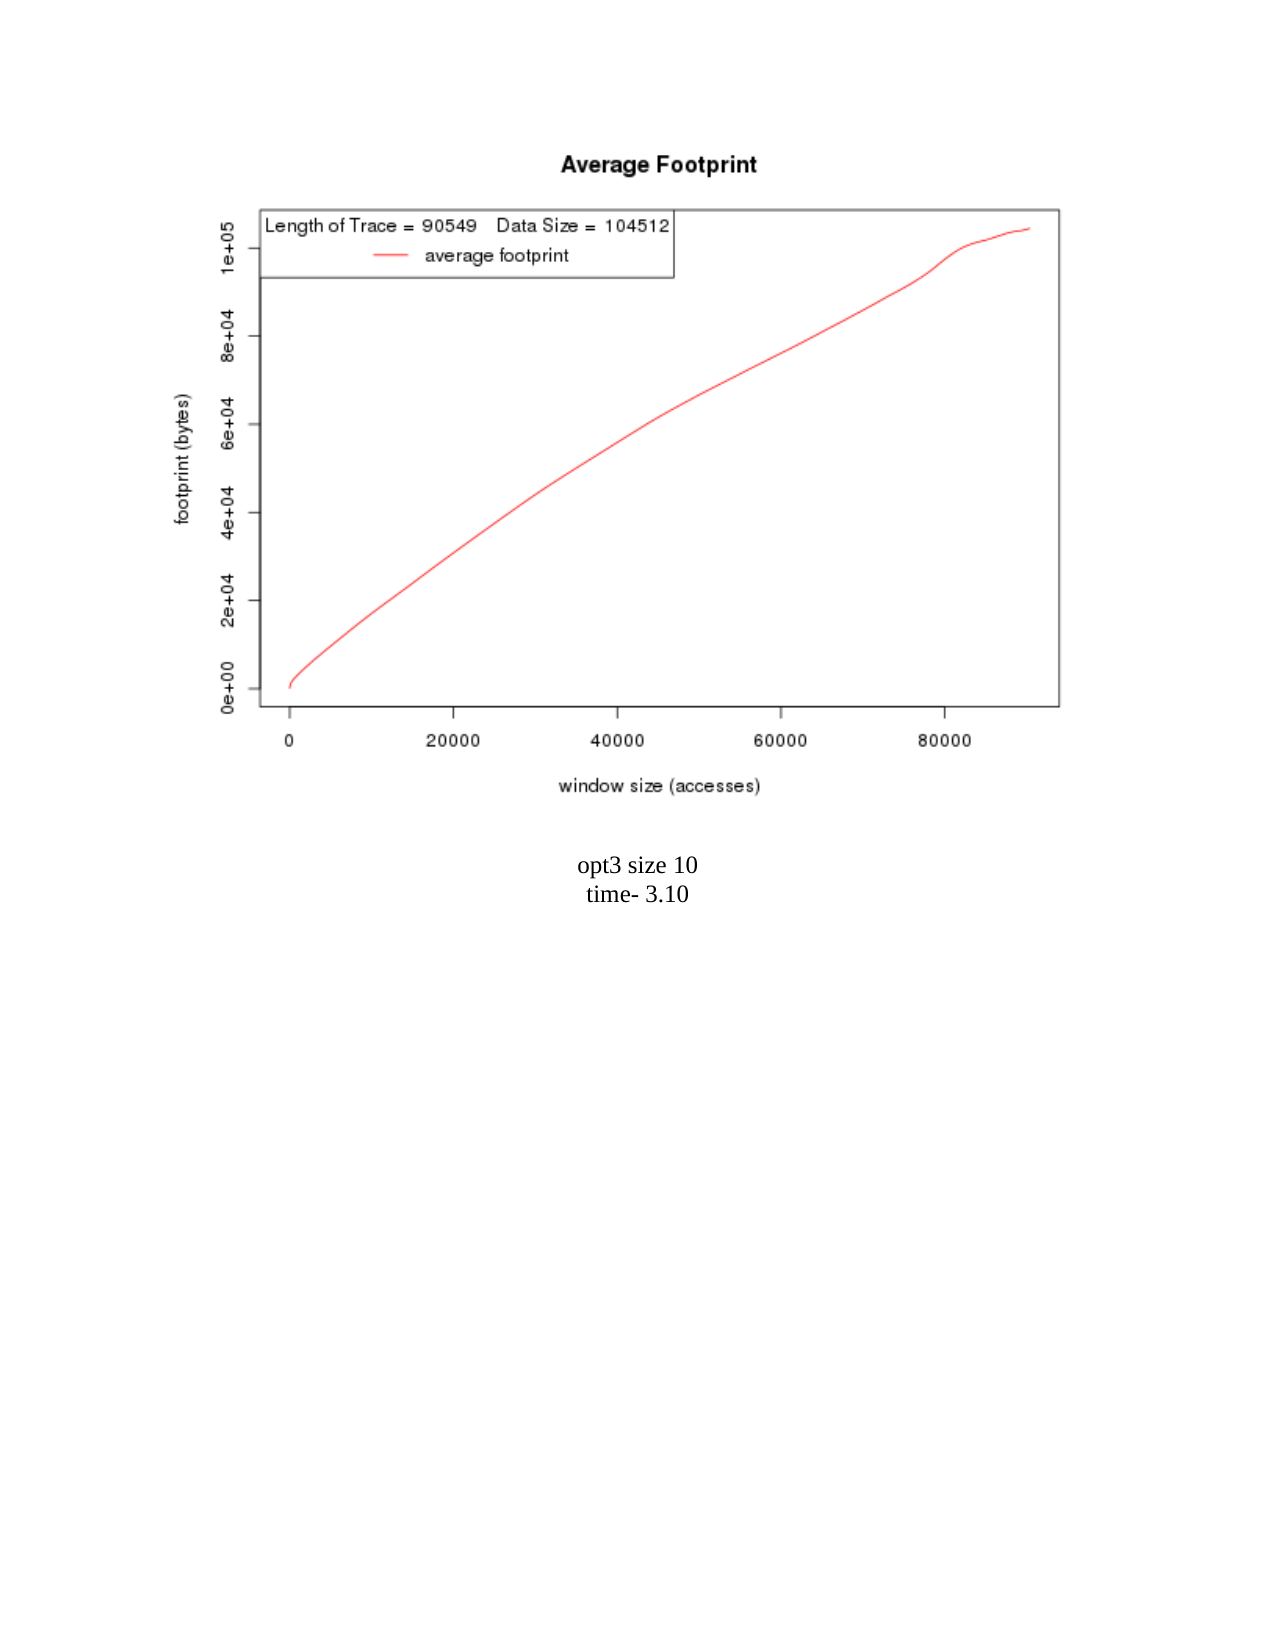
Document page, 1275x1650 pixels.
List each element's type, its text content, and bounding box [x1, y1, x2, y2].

text opt3 size 10 [118, 850, 1157, 879]
text time- 3.10 [118, 879, 1157, 907]
picture [168, 118, 1107, 822]
